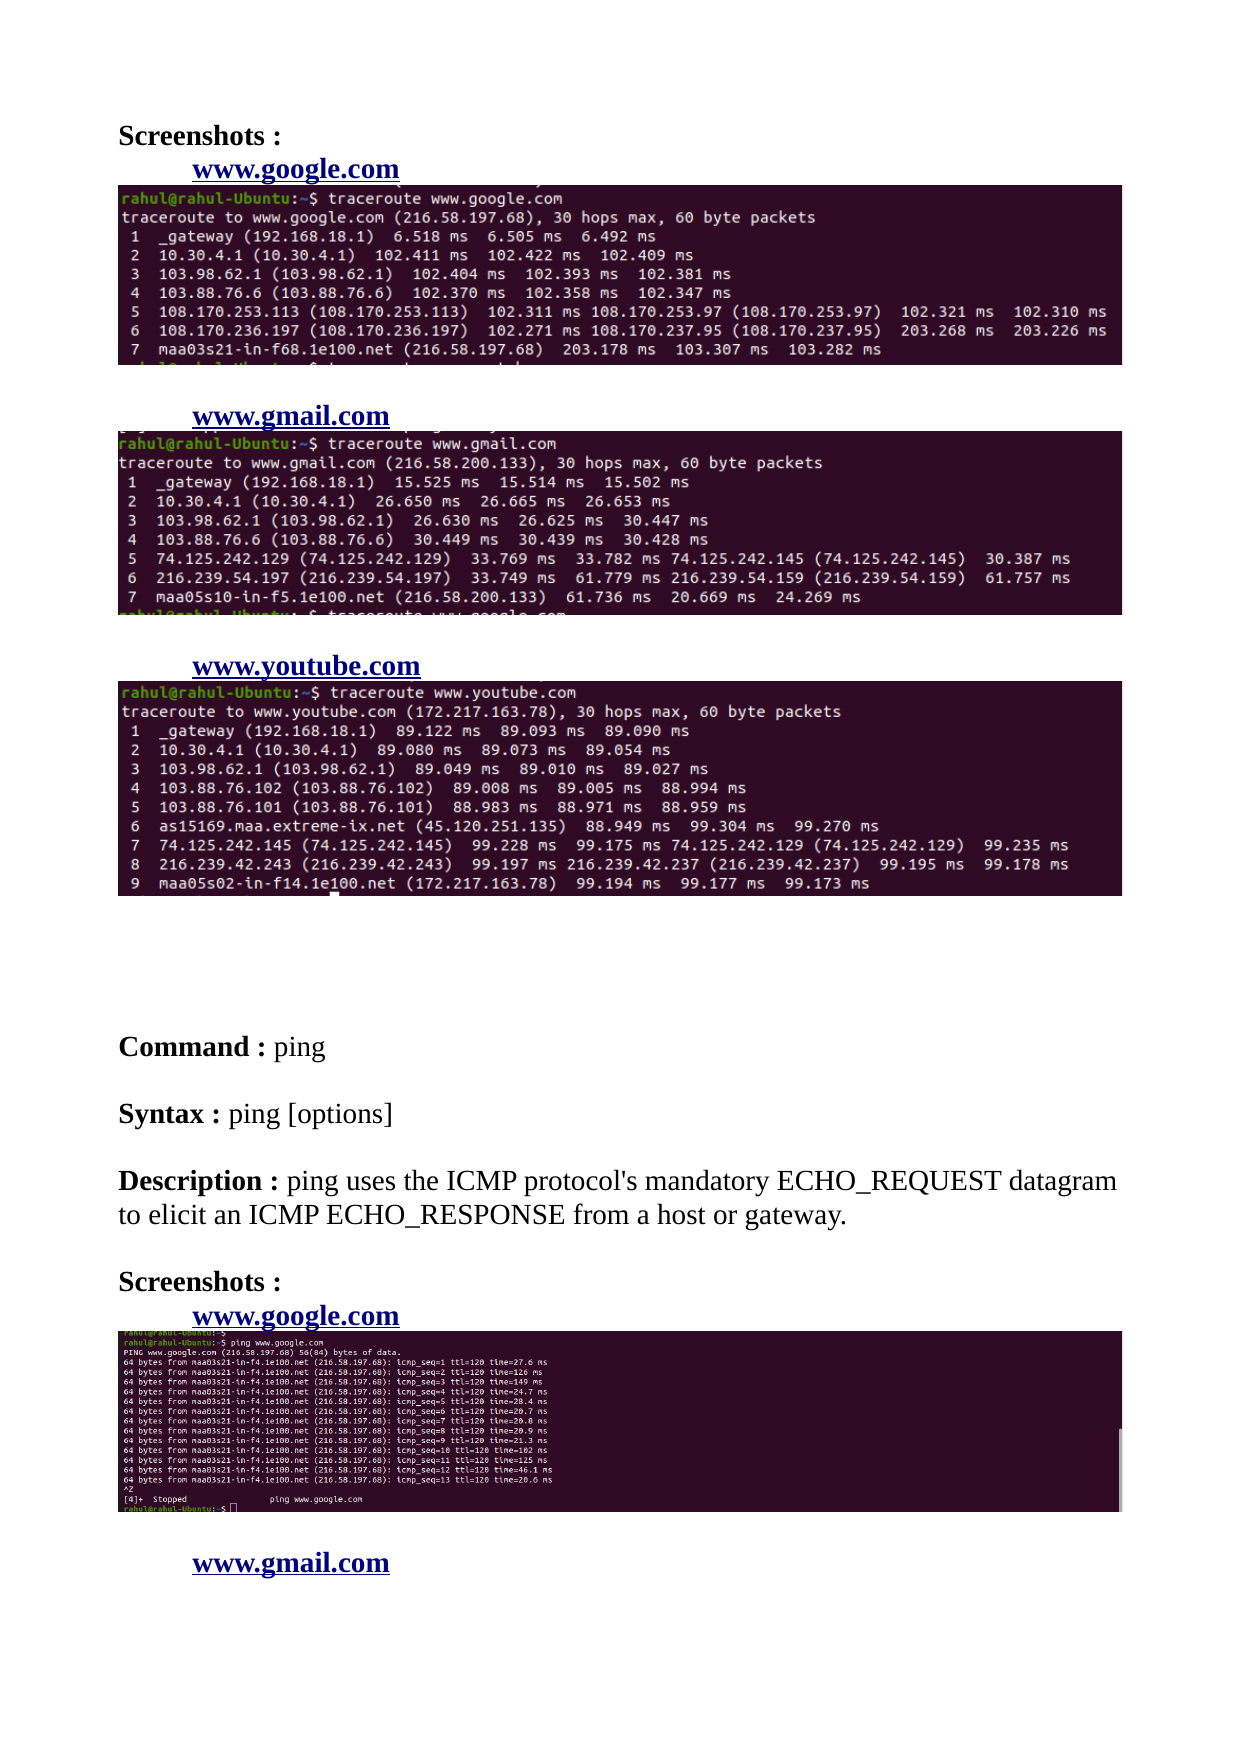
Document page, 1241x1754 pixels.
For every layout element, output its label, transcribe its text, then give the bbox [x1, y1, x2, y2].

text Screenshots : [118, 1264, 1122, 1298]
text Command : ping [118, 1029, 1122, 1063]
picture [118, 431, 1123, 615]
text www.gmail.com [118, 1545, 1122, 1578]
text www.google.com [118, 1298, 1122, 1331]
picture [118, 1331, 1123, 1512]
picture [118, 681, 1123, 896]
text www.gmail.com [118, 398, 1122, 431]
text Screenshots : [118, 118, 1122, 152]
text www.youtube.com [118, 648, 1122, 681]
text www.google.com [118, 152, 1122, 185]
text Description : ping uses the ICMP protocol's mandatory ECHO_REQUEST datagram to elicit an ICMP ECHO_RESPONSE from a host or gateway. [118, 1163, 1122, 1231]
text Syntax : ping [options] [118, 1096, 1122, 1130]
picture [118, 185, 1123, 365]
